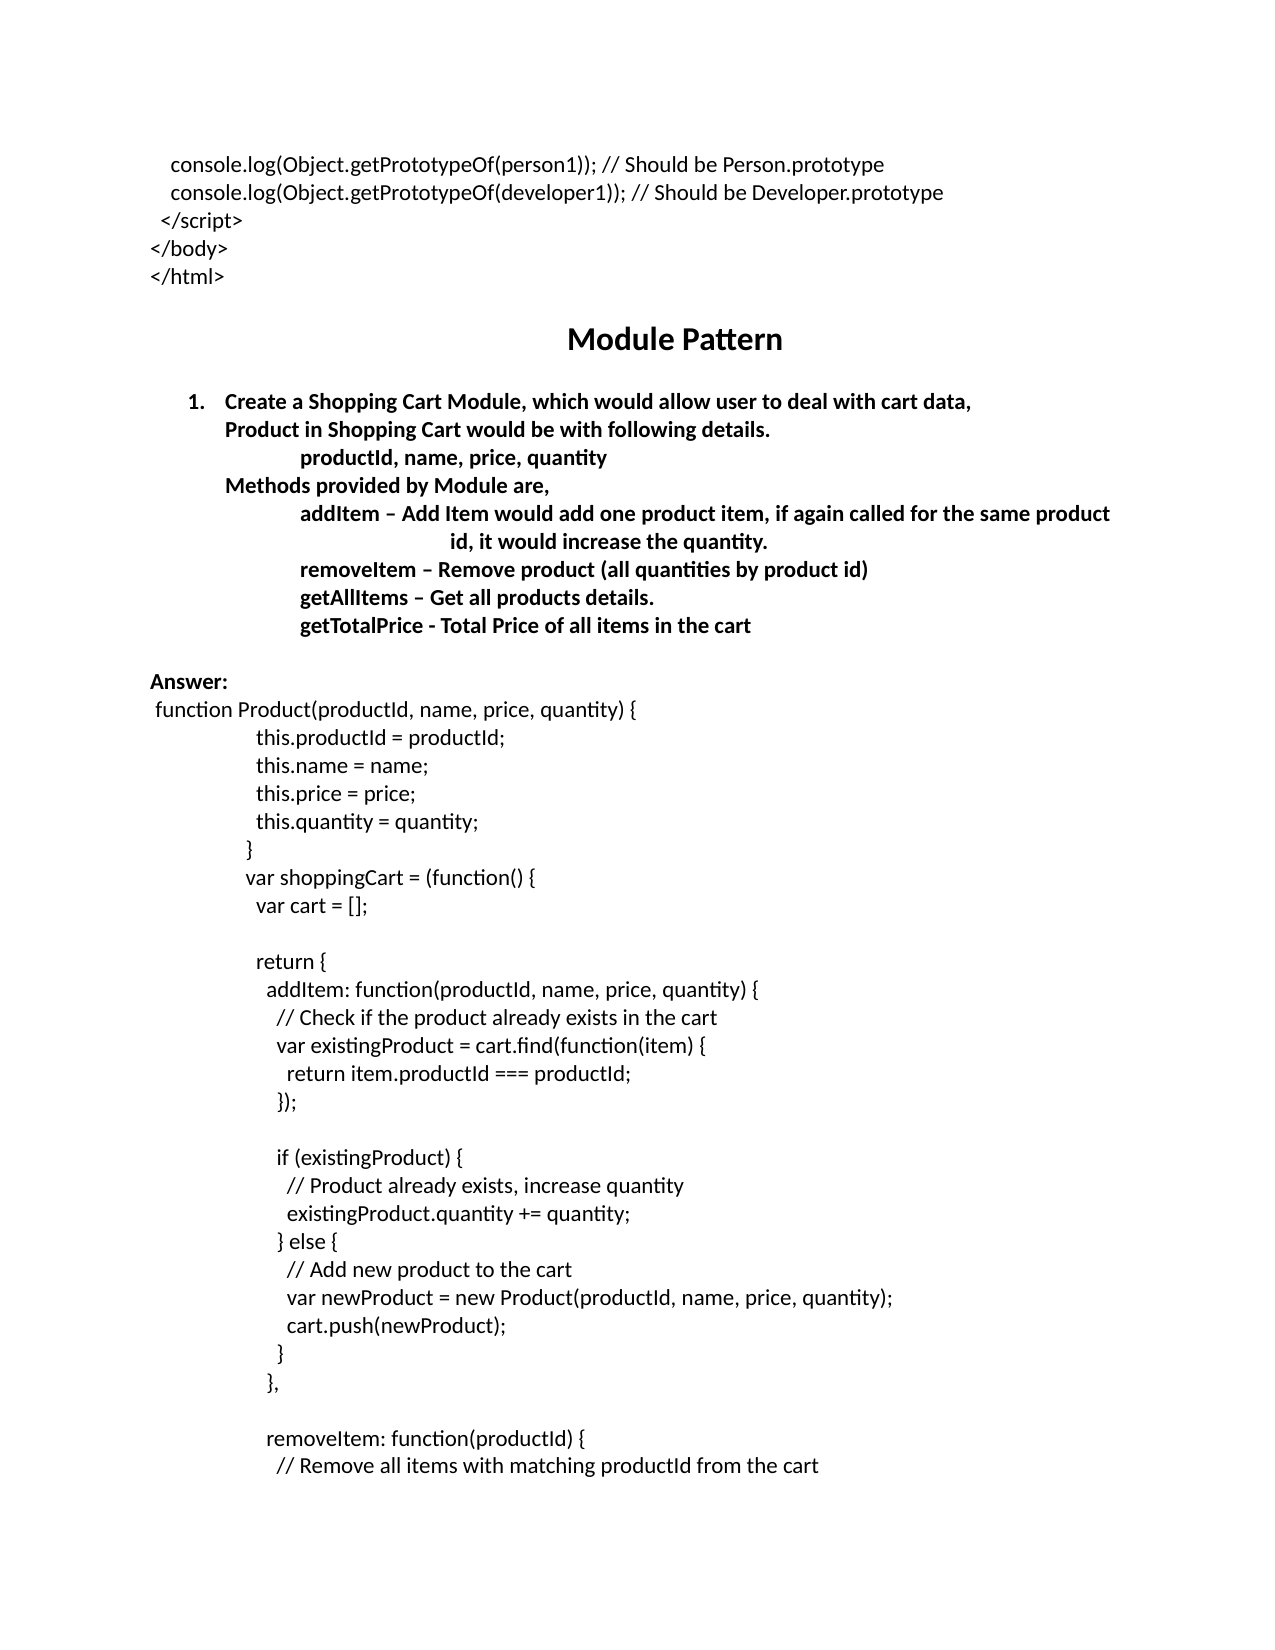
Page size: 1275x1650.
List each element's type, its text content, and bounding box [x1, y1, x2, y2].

list removeItem – Remove product (all quantities by product id) [225, 555, 1125, 583]
list } [225, 835, 1125, 863]
list productId, name, price, quantity [225, 443, 1125, 471]
list getTotalPrice - Total Price of all items in the cart [225, 611, 1125, 639]
text </script> [150, 206, 1125, 234]
list // Product already exists, increase quantity [225, 1171, 1125, 1199]
list // Check if the product already exists in the cart [225, 1003, 1125, 1031]
list var cart = []; [225, 891, 1125, 919]
list Product in Shopping Cart would be with following details. [225, 415, 1125, 443]
list var shoppingCart = (function() { [225, 863, 1125, 891]
list }, [225, 1368, 1125, 1396]
text function Product(productId, name, price, quantity) { [150, 695, 1125, 723]
list return { [225, 947, 1125, 975]
list } else { [225, 1227, 1125, 1256]
list Methods provided by Module are, [225, 471, 1125, 499]
list if (existingProduct) { [225, 1143, 1125, 1171]
list } [225, 1339, 1125, 1368]
list this.quantity = quantity; [225, 807, 1125, 835]
list }); [225, 1087, 1125, 1115]
text console.log(Object.getPrototypeOf(developer1)); // Should be Developer.prototype [150, 178, 1125, 206]
list addItem: function(productId, name, price, quantity) { [225, 975, 1125, 1003]
list this.productId = productId; [225, 723, 1125, 751]
text </body> [150, 234, 1125, 262]
list // Add new product to the cart [225, 1256, 1125, 1283]
list addItem – Add Item would add one product item, if again called for the same product [300, 499, 1125, 527]
list var existingProduct = cart.find(function(item) { [225, 1031, 1125, 1059]
list cart.push(newProduct); [225, 1312, 1125, 1339]
text </html> [150, 262, 1125, 290]
list this.name = name; [225, 751, 1125, 779]
list // Remove all items with matching productId from the cart [225, 1452, 1125, 1480]
list this.price = price; [225, 779, 1125, 807]
list var newProduct = new Product(productId, name, price, quantity); [225, 1283, 1125, 1312]
text Module Pattern [225, 318, 1125, 359]
list return item.productId === productId; [225, 1059, 1125, 1087]
list getAllItems – Get all products details. [225, 583, 1125, 611]
list removeItem: function(productId) { [225, 1424, 1125, 1452]
text Answer: [150, 667, 1125, 695]
list existingProduct.quantity += quantity; [225, 1199, 1125, 1227]
text console.log(Object.getPrototypeOf(person1)); // Should be Person.prototype [150, 150, 1125, 178]
text id, it would increase the quantity. [375, 527, 1125, 555]
list Create a Shopping Cart Module, which would allow user to deal with cart data, [187, 387, 1125, 415]
